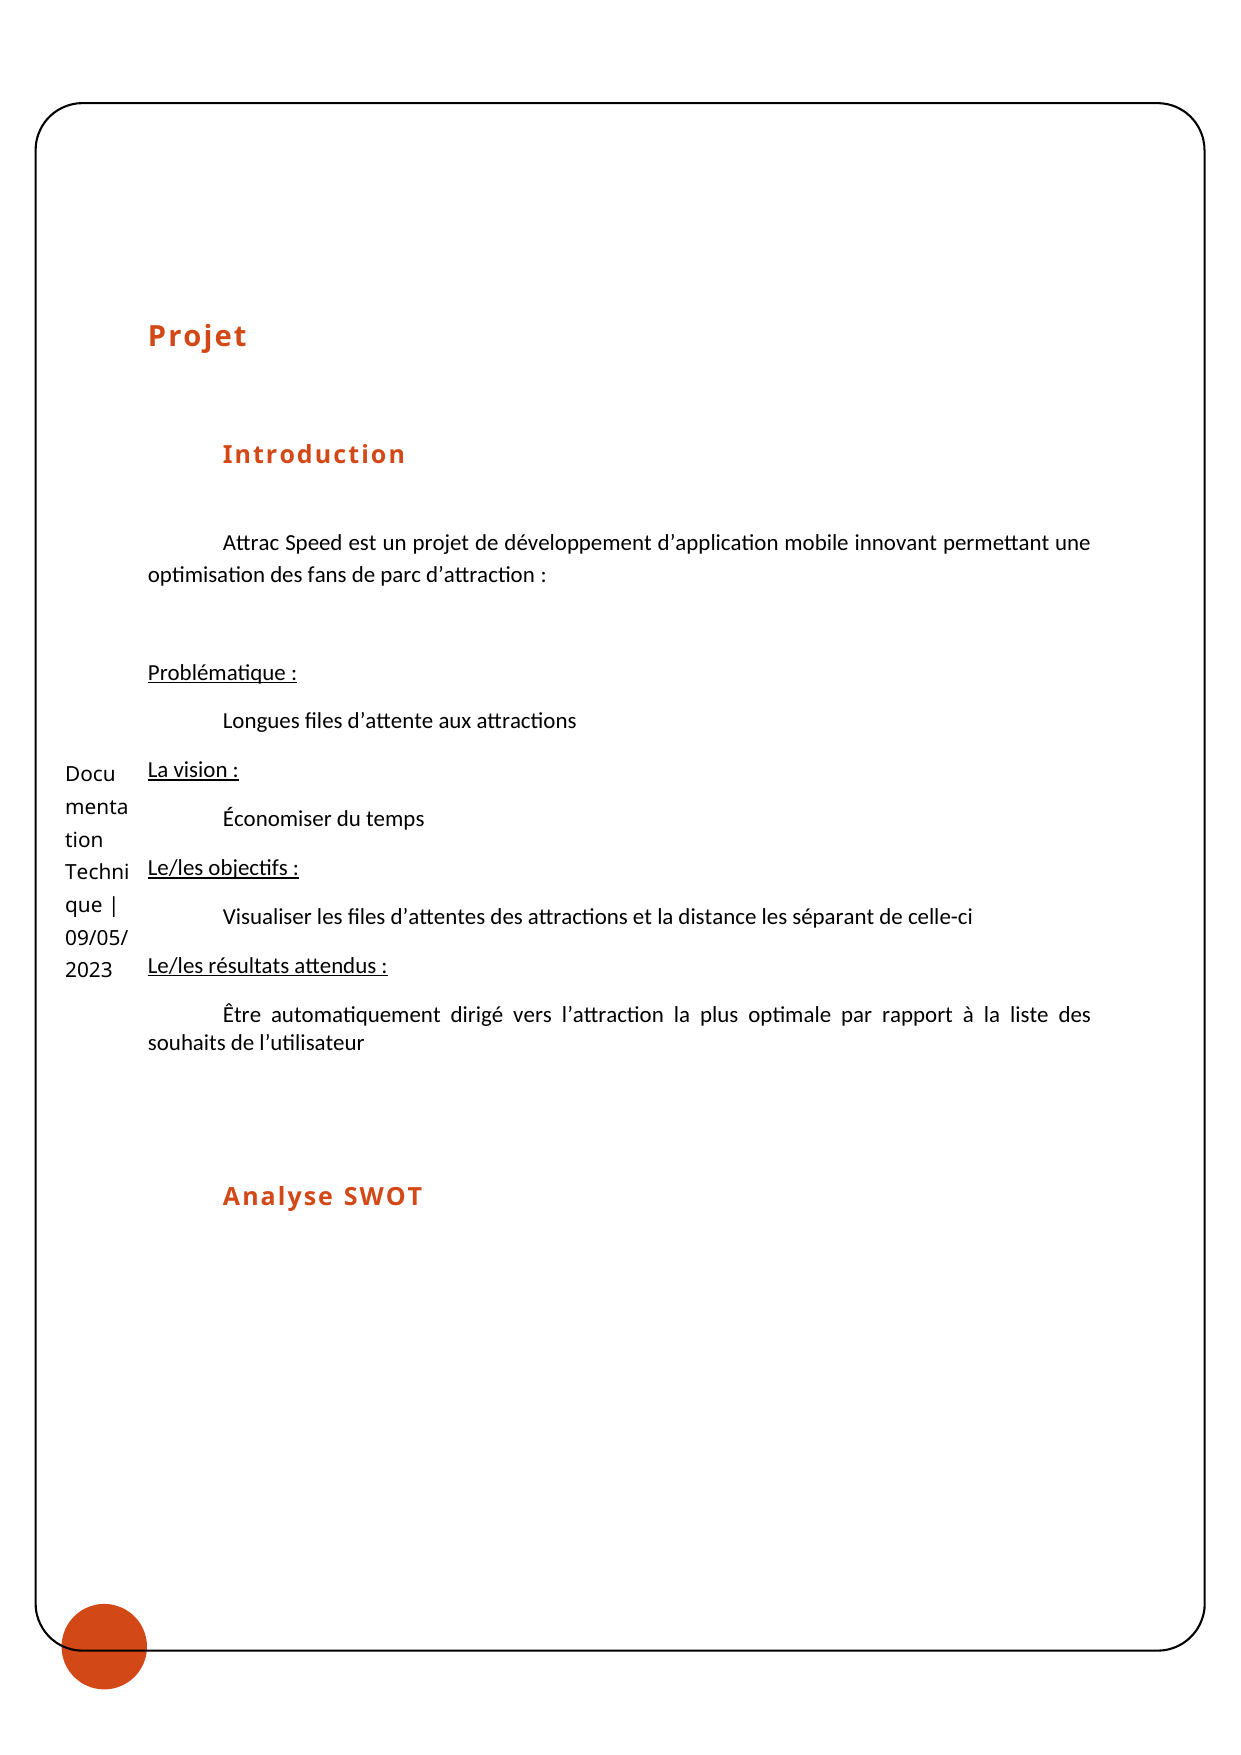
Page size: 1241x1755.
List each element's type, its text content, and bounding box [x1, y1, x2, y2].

text La vision : [148, 755, 1093, 783]
text Le/les objectifs : [148, 853, 1093, 881]
text Problématique : [148, 658, 1093, 686]
text Être automatiquement dirigé vers l’attraction la plus optimale par rapport à la liste des souhaits de l’utilisateur [148, 1000, 1093, 1056]
text Visualiser les files d’attentes des attractions et la distance les séparant de celle-ci [148, 902, 1093, 930]
subtitle Analyse SWOT [148, 1178, 1093, 1212]
subtitle Projet [148, 316, 1093, 355]
subtitle Introduction [148, 437, 1093, 471]
text Longues files d’attente aux attractions [148, 707, 1093, 734]
text Économiser du temps [148, 804, 1093, 832]
text Le/les résultats attendus : [148, 951, 1093, 979]
text Attrac Speed est un projet de développement d’application mobile innovant permettant une optimisation des fans de parc d’attraction : [148, 528, 1093, 588]
